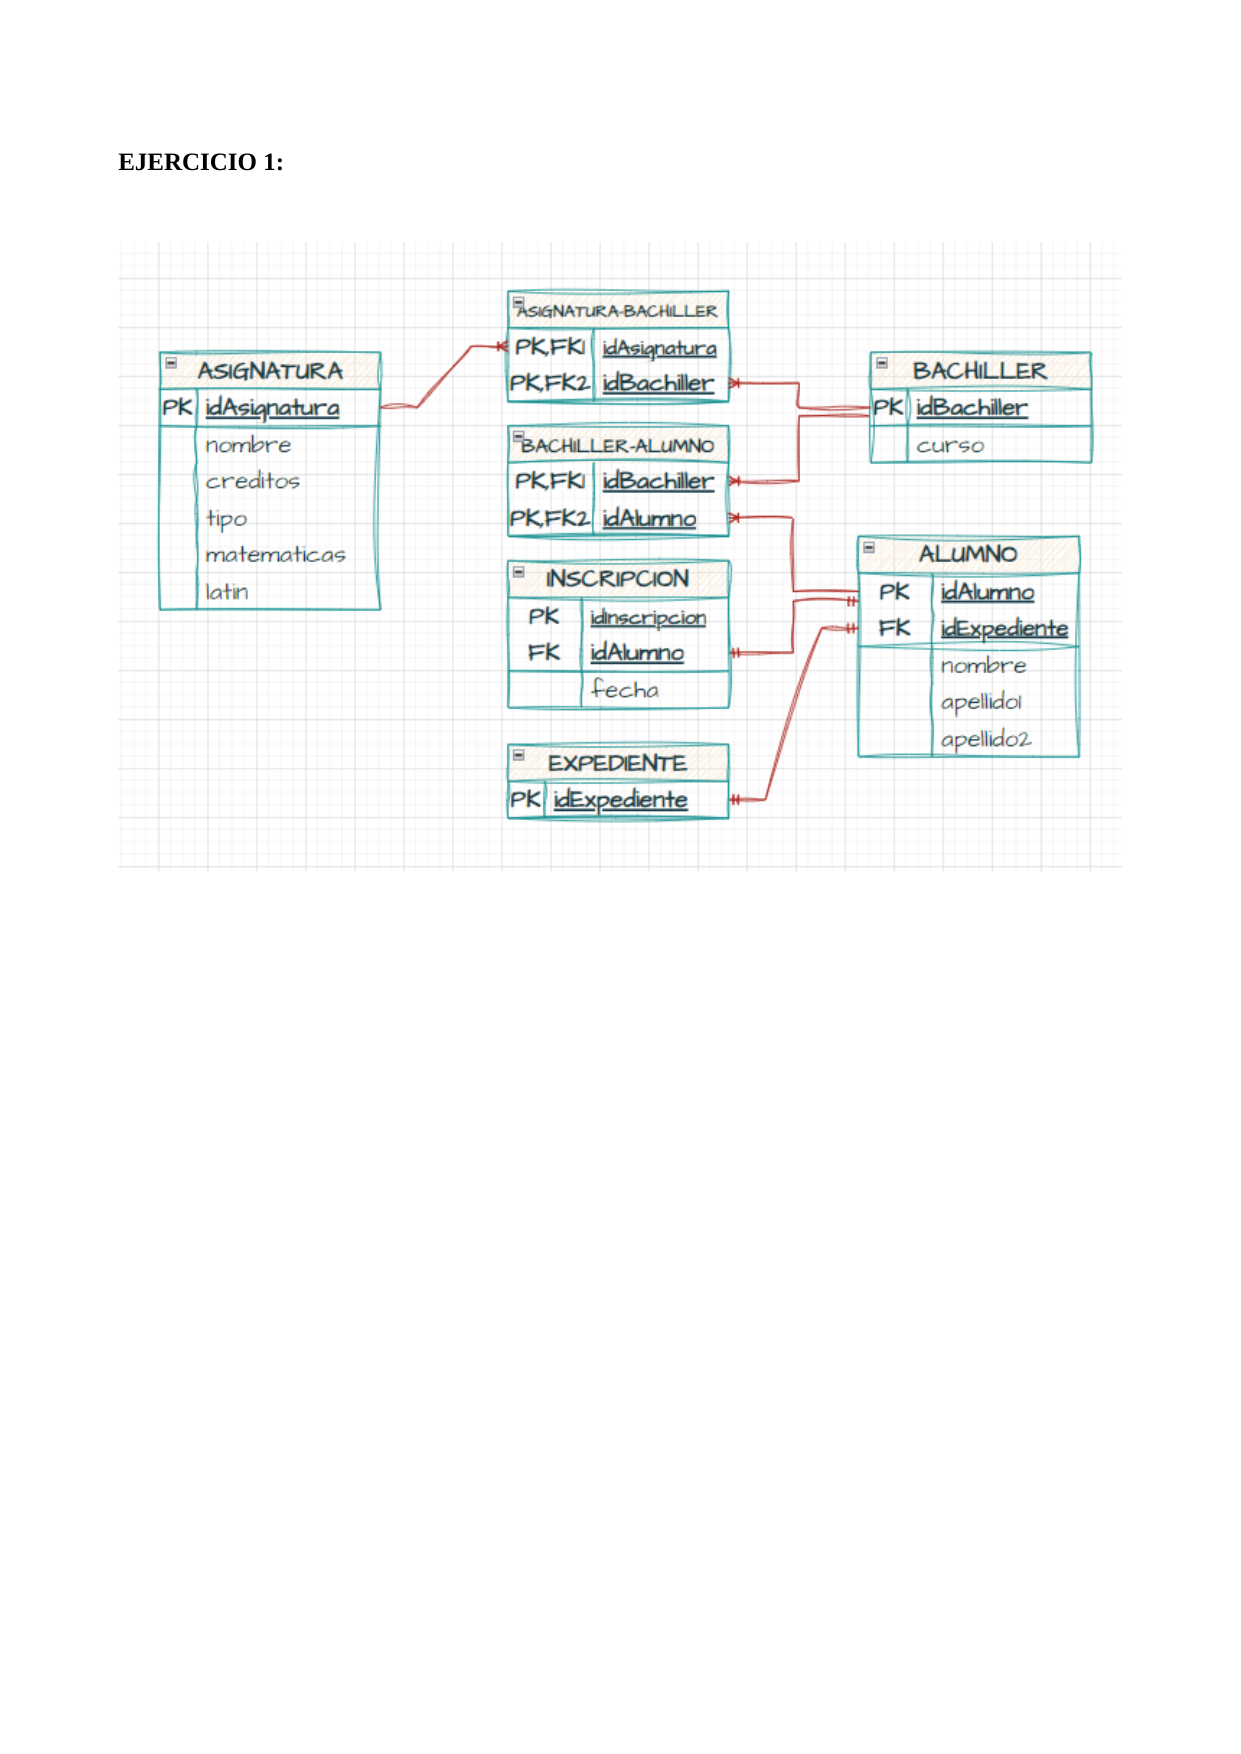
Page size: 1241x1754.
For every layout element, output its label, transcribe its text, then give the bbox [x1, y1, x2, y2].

picture [118, 242, 1123, 872]
text EJERCICIO 1: [118, 147, 1122, 176]
